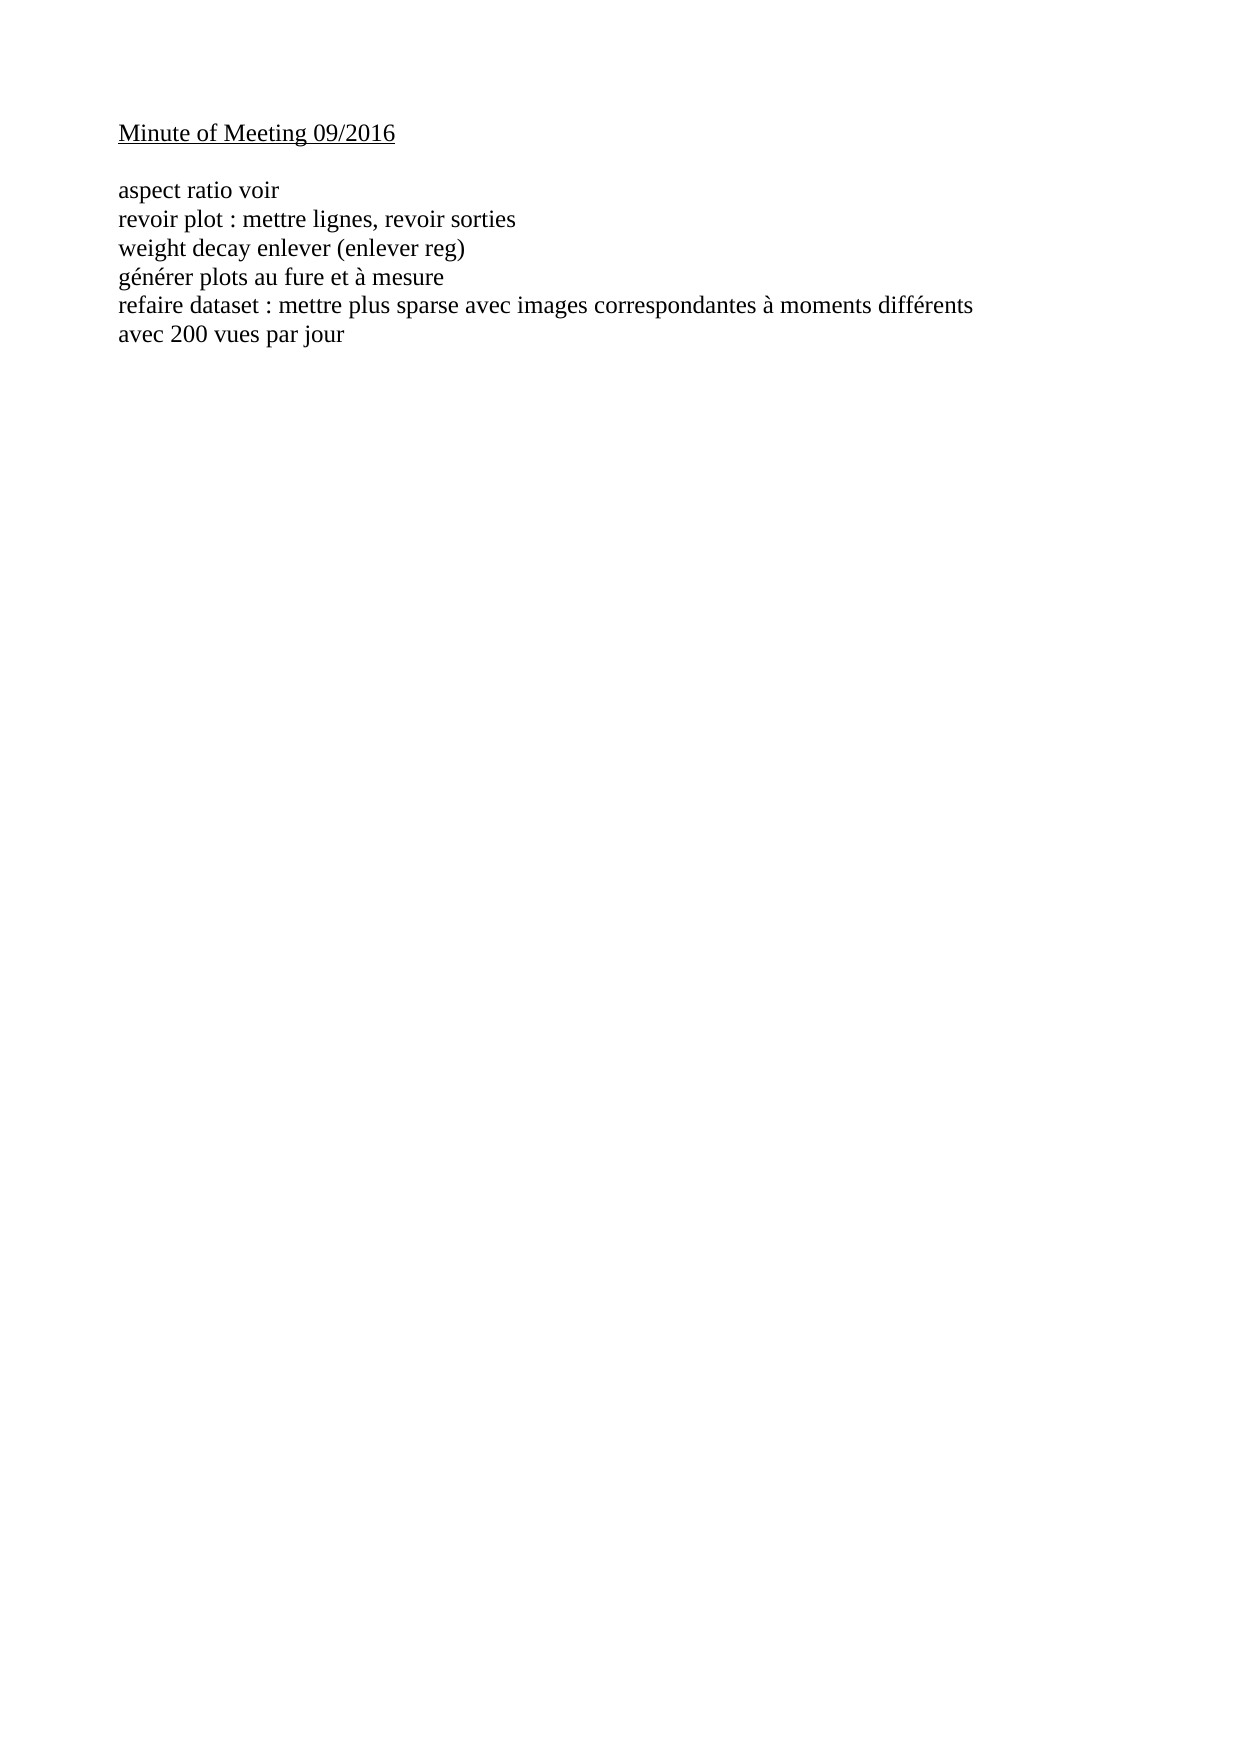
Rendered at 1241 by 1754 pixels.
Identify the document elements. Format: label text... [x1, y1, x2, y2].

text Minute of Meeting 09/2016 [118, 118, 1122, 147]
text refaire dataset : mettre plus sparse avec images correspondantes à moments différents [118, 291, 1122, 319]
text weight decay enlever (enlever reg) [118, 233, 1122, 262]
text revoir plot : mettre lignes, revoir sorties [118, 204, 1122, 233]
text aspect ratio voir [118, 176, 1122, 204]
text générer plots au fure et à mesure [118, 262, 1122, 291]
text avec 200 vues par jour [118, 319, 1122, 348]
